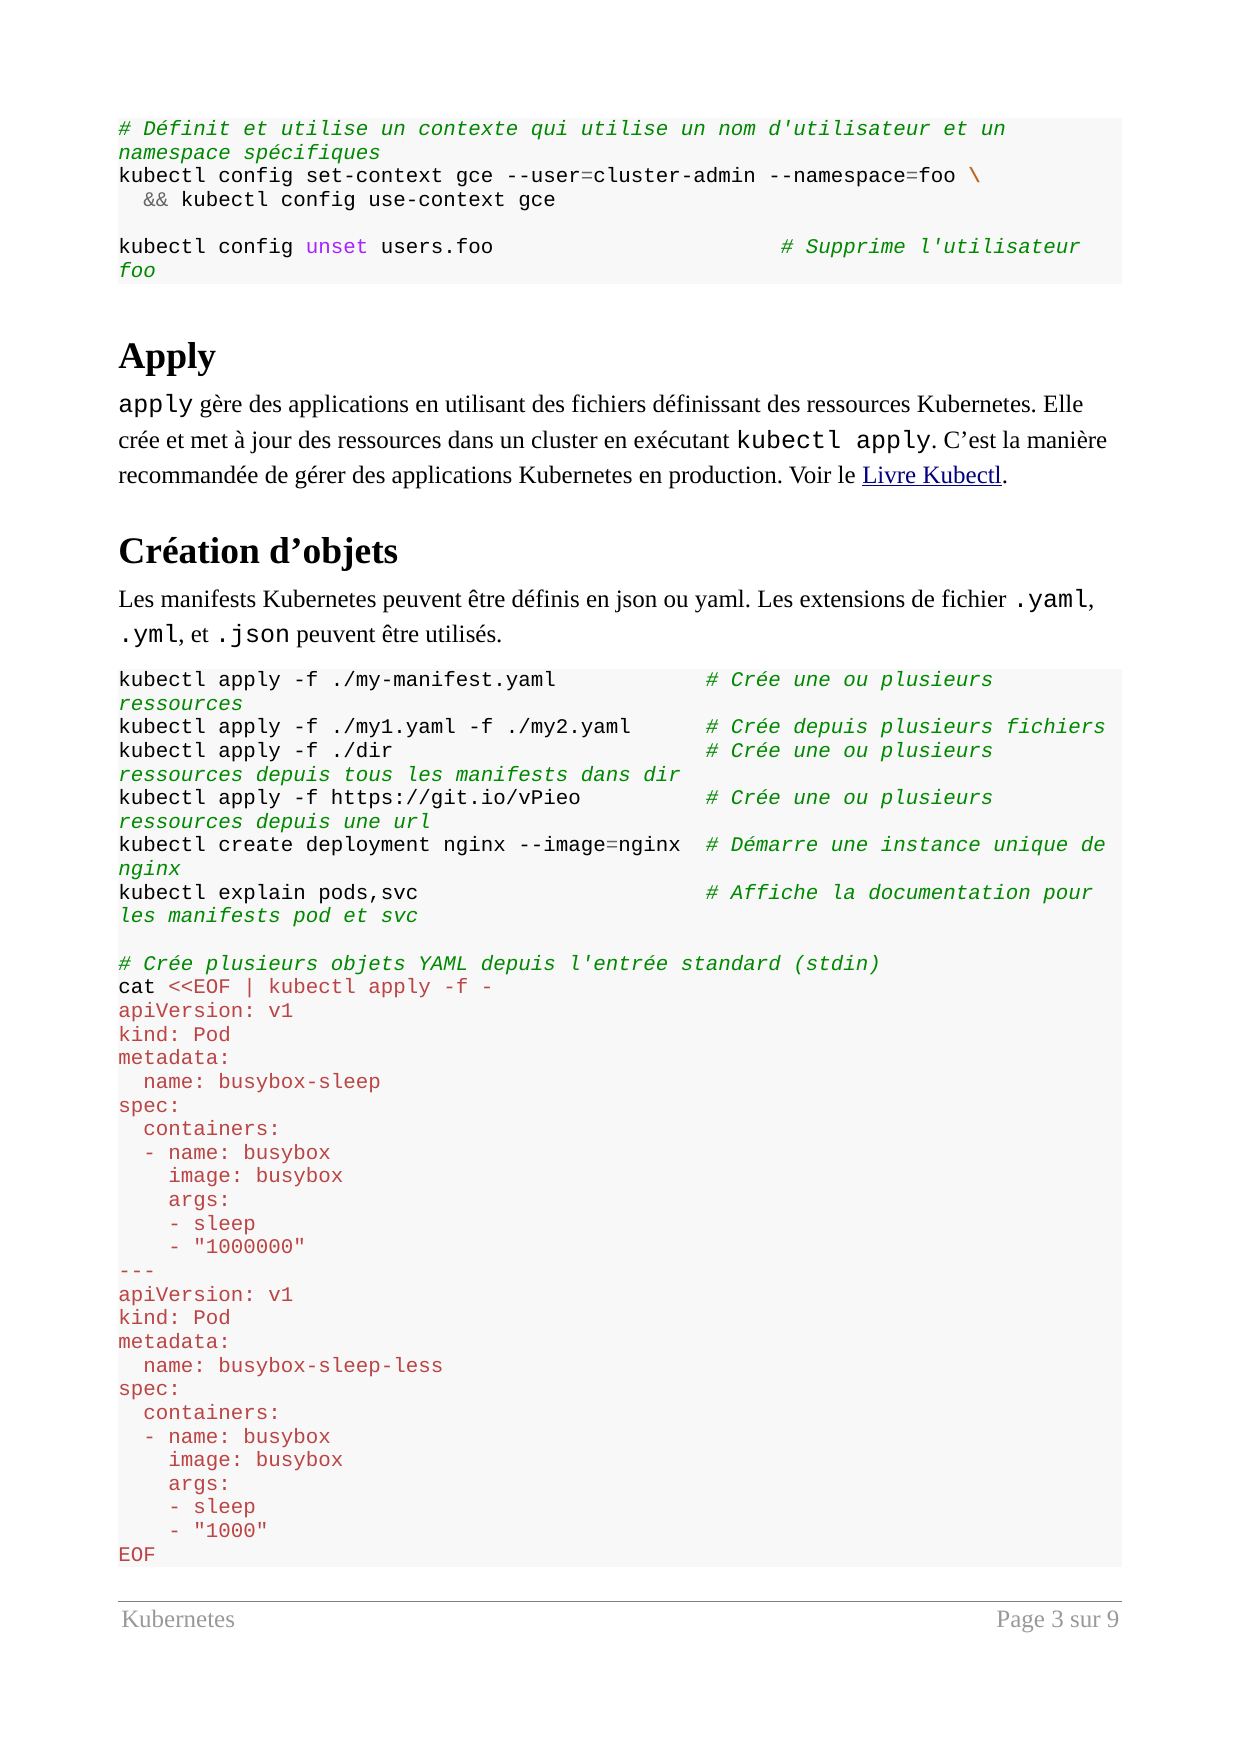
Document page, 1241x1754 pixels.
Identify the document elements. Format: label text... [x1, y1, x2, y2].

text apply gère des applications en utilisant des fichiers définissant des ressources Kubernetes. Elle crée et met à jour des ressources dans un cluster en exécutant kubectl apply. C’est la manière recommandée de gérer des applications Kubernetes en production. Voir le Livre Kubectl. [118, 389, 1122, 488]
text containers: [118, 1402, 1122, 1426]
text kubectl config unset users.foo # Supprime l'utilisateur foo [118, 236, 1122, 284]
subtitle Apply [118, 334, 1122, 377]
text - name: busybox [118, 1426, 1122, 1449]
text spec: [118, 1378, 1122, 1402]
text args: [118, 1473, 1122, 1497]
text - "1000" [118, 1520, 1122, 1544]
text --- [118, 1260, 1122, 1284]
text kubectl config set-context gce --user=cluster-admin --namespace=foo \ [118, 165, 1122, 189]
text name: busybox-sleep [118, 1071, 1122, 1094]
text metadata: [118, 1047, 1122, 1071]
text spec: [118, 1094, 1122, 1118]
text - sleep [118, 1213, 1122, 1236]
text kubectl apply -f ./dir # Crée une ou plusieurs ressources depuis tous les manifests dans dir [118, 740, 1122, 787]
text - sleep [118, 1497, 1122, 1520]
text Les manifests Kubernetes peuvent être définis en json ou yaml. Les extensions de fichier .yaml, .yml, et .json peuvent être utilisés. [118, 584, 1122, 650]
text - "1000000" [118, 1236, 1122, 1260]
text kubectl apply -f ./my-manifest.yaml # Crée une ou plusieurs ressources [118, 669, 1122, 716]
text kubectl apply -f https://git.io/vPieo # Crée une ou plusieurs ressources depuis une url [118, 787, 1122, 834]
text apiVersion: v1 [118, 1284, 1122, 1307]
subtitle Création d’objets [118, 528, 1122, 571]
text kind: Pod [118, 1307, 1122, 1331]
text && kubectl config use-context gce [118, 189, 1122, 213]
text name: busybox-sleep-less [118, 1355, 1122, 1378]
text cat <<EOF | kubectl apply -f - [118, 976, 1122, 1000]
text image: busybox [118, 1166, 1122, 1189]
text kind: Pod [118, 1024, 1122, 1047]
text containers: [118, 1118, 1122, 1142]
text kubectl create deployment nginx --image=nginx # Démarre une instance unique de nginx [118, 834, 1122, 882]
text kubectl explain pods,svc # Affiche la documentation pour les manifests pod et svc [118, 882, 1122, 929]
text args: [118, 1189, 1122, 1213]
text EOF [118, 1544, 1122, 1567]
text apiVersion: v1 [118, 1000, 1122, 1024]
text # Définit et utilise un contexte qui utilise un nom d'utilisateur et un namespace spécifiques [118, 118, 1122, 165]
text kubectl apply -f ./my1.yaml -f ./my2.yaml # Crée depuis plusieurs fichiers [118, 716, 1122, 740]
text metadata: [118, 1331, 1122, 1355]
text image: busybox [118, 1449, 1122, 1473]
text # Crée plusieurs objets YAML depuis l'entrée standard (stdin) [118, 953, 1122, 976]
text - name: busybox [118, 1142, 1122, 1166]
